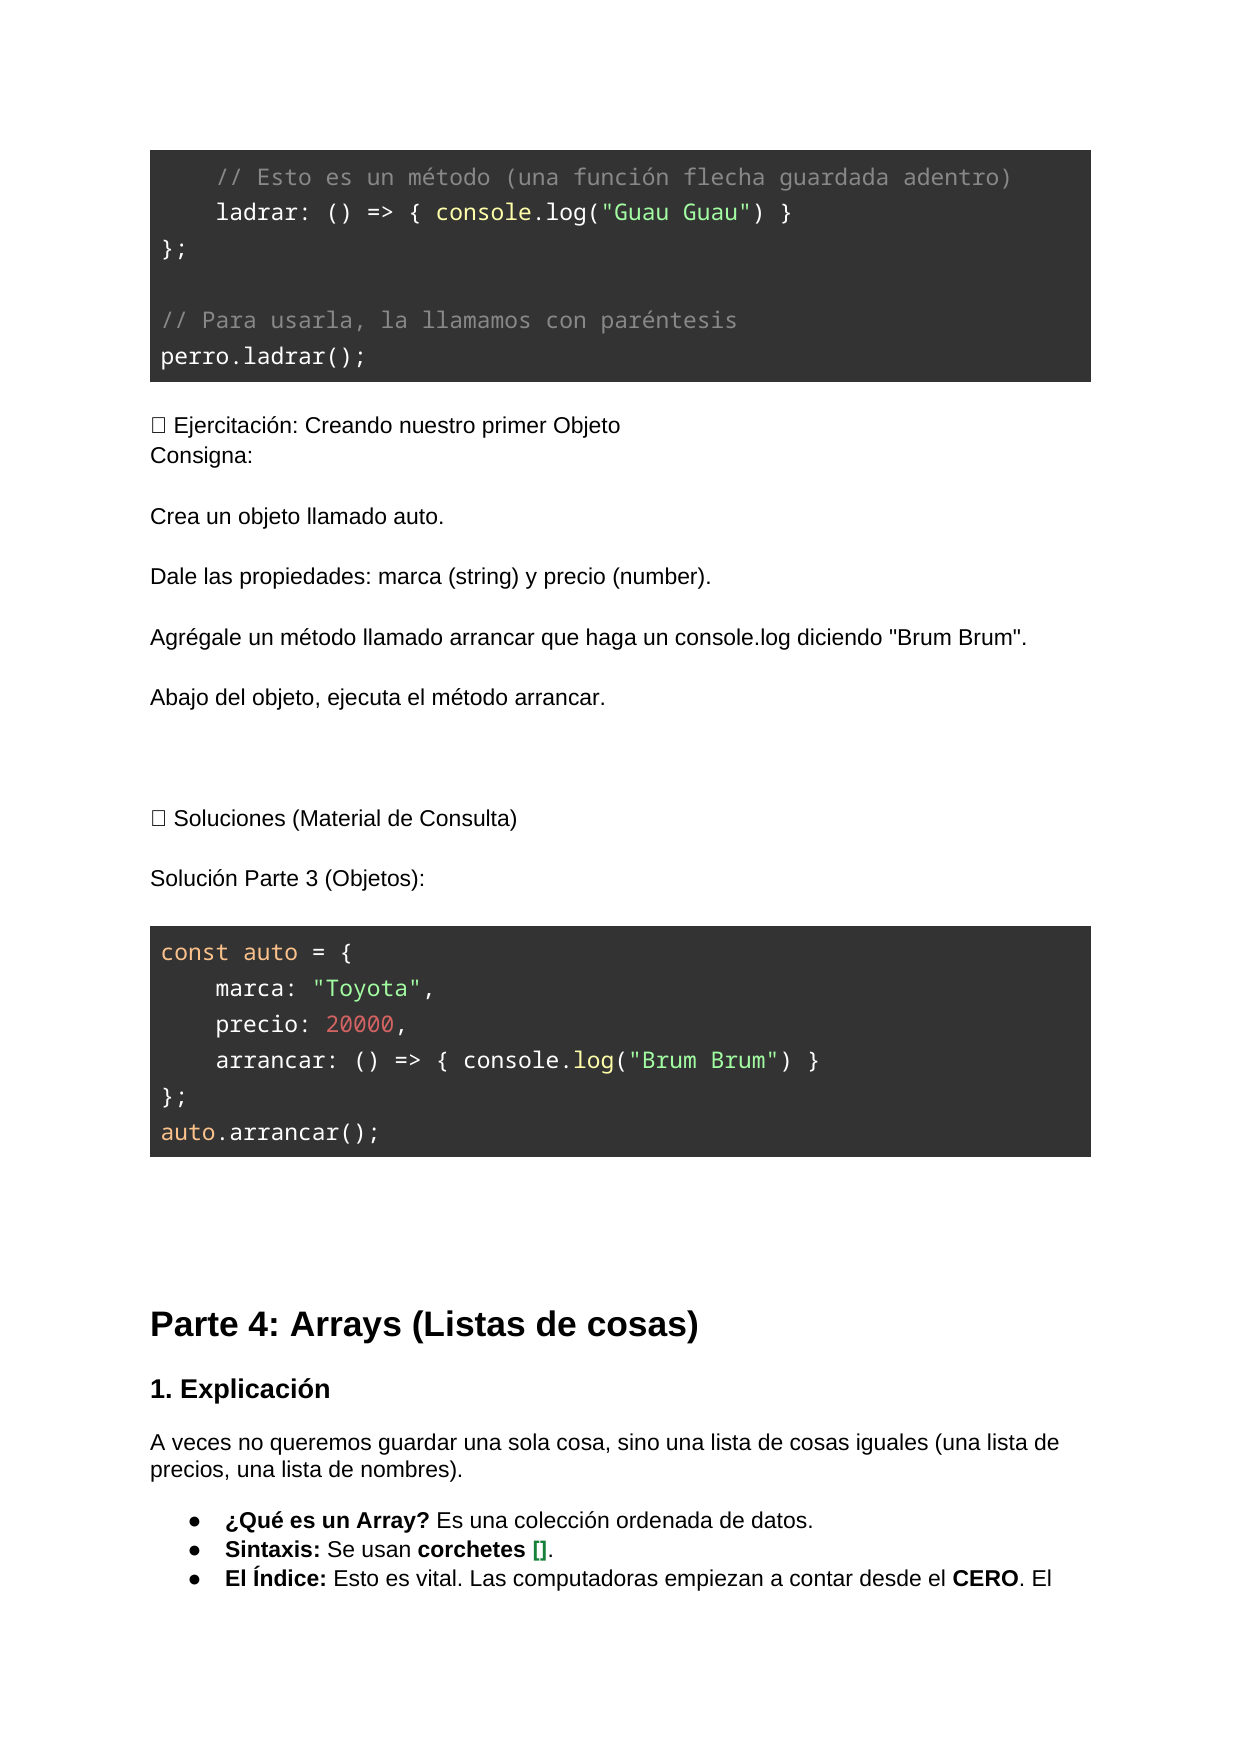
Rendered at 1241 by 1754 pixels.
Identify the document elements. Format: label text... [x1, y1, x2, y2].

text Crea un objeto llamado auto. [150, 503, 1090, 529]
text Dale las propiedades: marca (string) y precio (number). [150, 563, 1090, 589]
table_header const auto = { marca: "Toyota", precio: 20000, arrancar: () => { console.log("Brum Brum") } }; auto.arrancar(); [150, 926, 1091, 1157]
list ¿Qué es un Array? Es una colección ordenada de datos. [187, 1507, 1090, 1533]
list El Índice: Esto es vital. Las computadoras empiezan a contar desde el CERO. El [187, 1565, 1090, 1591]
subtitle Parte 4: Arrays (Listas de cosas) [150, 1303, 1090, 1344]
text Consigna: [150, 442, 1090, 468]
table_header // Esto es un método (una función flecha guardada adentro) ladrar: () => { console.log("Guau Guau") } }; // Para usarla, la llamamos con paréntesis perro.ladrar(); [150, 150, 1091, 382]
list Sintaxis: Se usan corchetes []. [187, 1533, 1090, 1565]
text Abajo del objeto, ejecuta el método arrancar. 💡 Soluciones (Material de Consulta) Solución Parte 3 (Objetos): [150, 684, 1090, 922]
text Agrégale un método llamado arrancar que haga un console.log diciendo "Brum Brum". [150, 623, 1090, 650]
text 📝 Ejercitación: Creando nuestro primer Objeto [150, 412, 1090, 438]
subtitle 1. Explicación [150, 1373, 1090, 1404]
text A veces no queremos guardar una sola cosa, sino una lista de cosas iguales (una lista de precios, una lista de nombres). [150, 1429, 1090, 1482]
